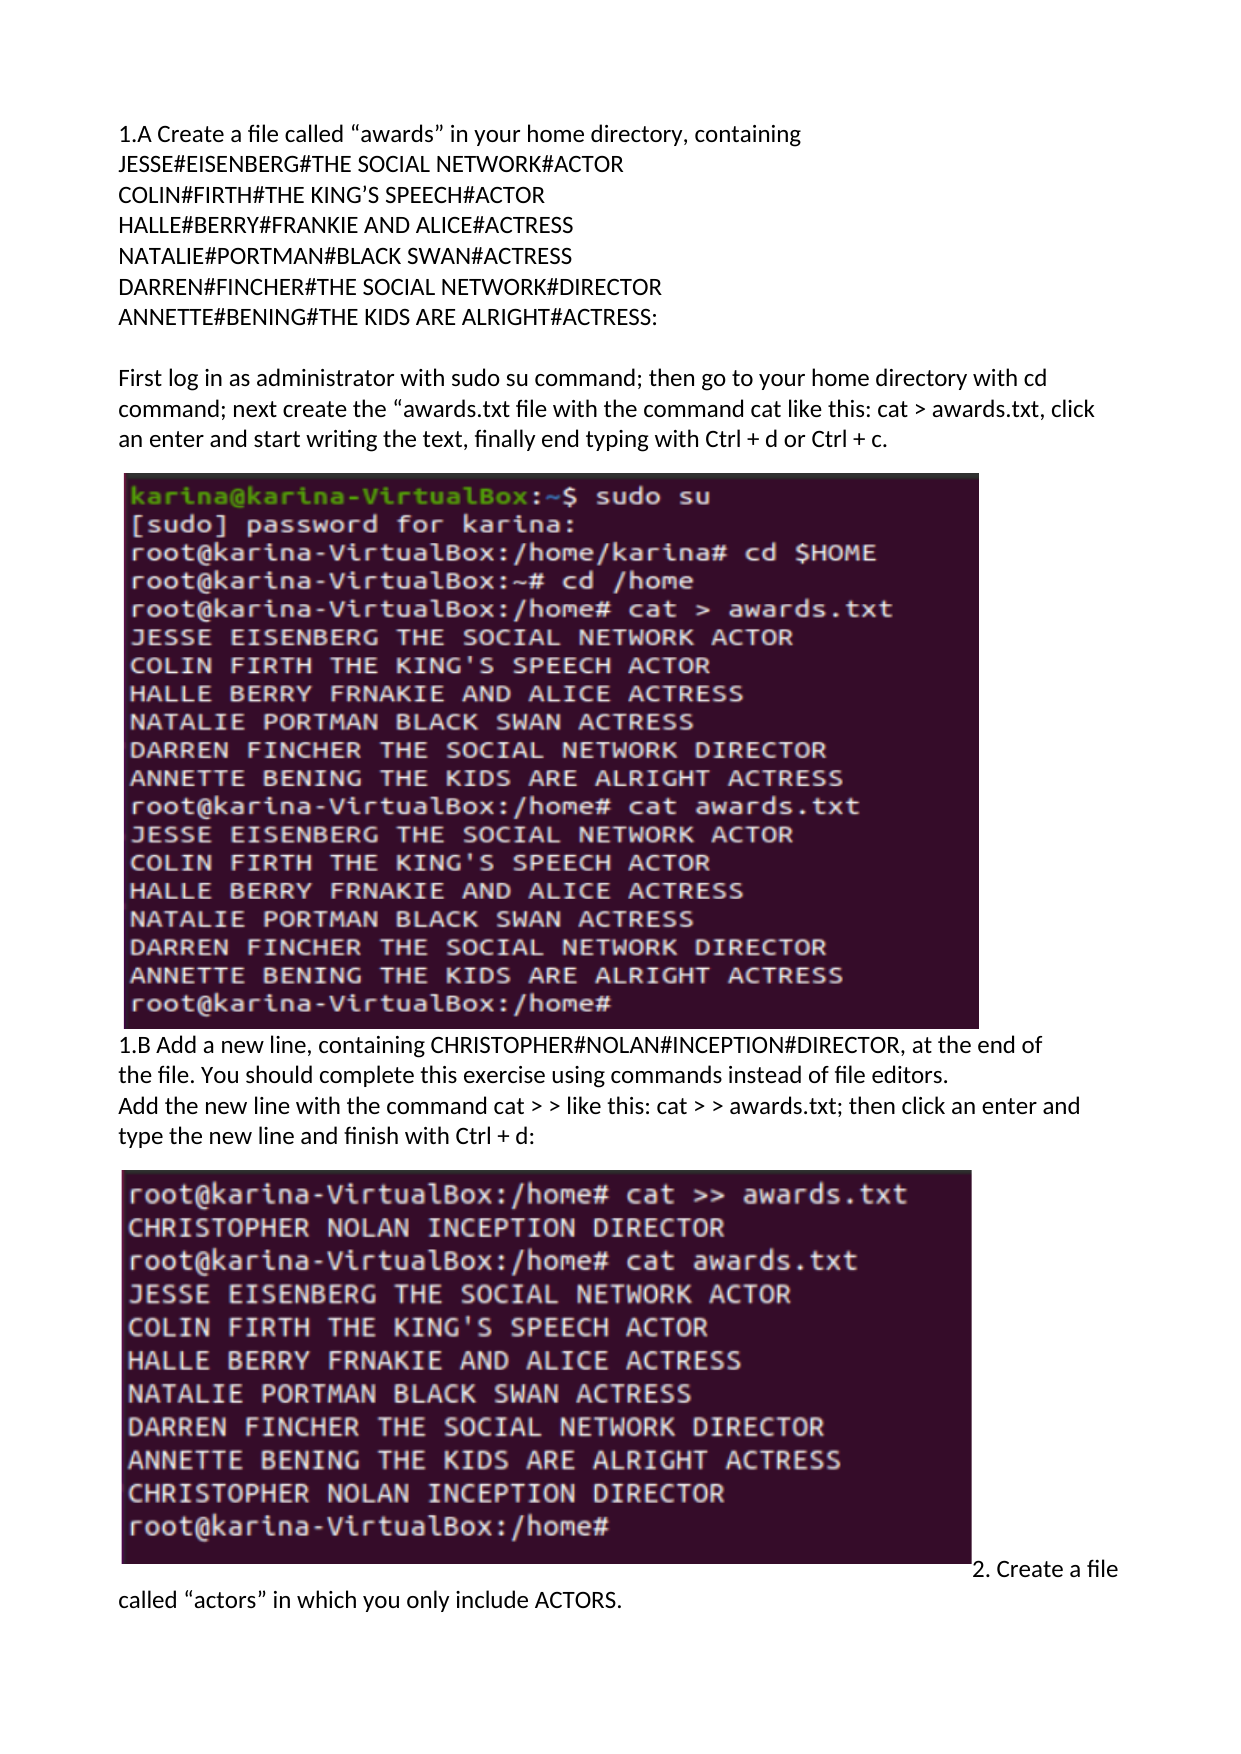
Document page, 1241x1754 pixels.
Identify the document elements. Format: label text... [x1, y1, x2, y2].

text ANNETTE#BENING#THE KIDS ARE ALRIGHT#ACTRESS: [118, 301, 1122, 332]
text 1.B Add a new line, containing CHRISTOPHER#NOLAN#INCEPTION#DIRECTOR, at the end of [118, 1029, 1122, 1059]
text HALLE#BERRY#FRANKIE AND ALICE#ACTRESS [118, 210, 1122, 240]
picture [121, 1170, 972, 1564]
text 2. Create a file called “actors” in which you only include ACTORS. [118, 1553, 1122, 1614]
text NATALIE#PORTMAN#BLACK SWAN#ACTRESS [118, 240, 1122, 271]
text First log in as administrator with sudo su command; then go to your home directory with cd command; next create the “awards.txt file with the command cat like this: cat > awards.txt, click an enter and start writing the text, finally end typing with Ctrl + d or Ctrl + c. [118, 362, 1122, 454]
text JESSE#EISENBERG#THE SOCIAL NETWORK#ACTOR [118, 149, 1122, 179]
text the file. You should complete this exercise using commands instead of file editors. [118, 1059, 1122, 1090]
text COLIN#FIRTH#THE KING’S SPEECH#ACTOR [118, 179, 1122, 210]
text Add the new line with the command cat > > like this: cat > > awards.txt; then click an enter and type the new line and finish with Ctrl + d: [118, 1090, 1122, 1151]
text DARREN#FINCHER#THE SOCIAL NETWORK#DIRECTOR [118, 271, 1122, 301]
picture [123, 473, 979, 1029]
text 1.A Create a file called “awards” in your home directory, containing [118, 118, 1122, 149]
